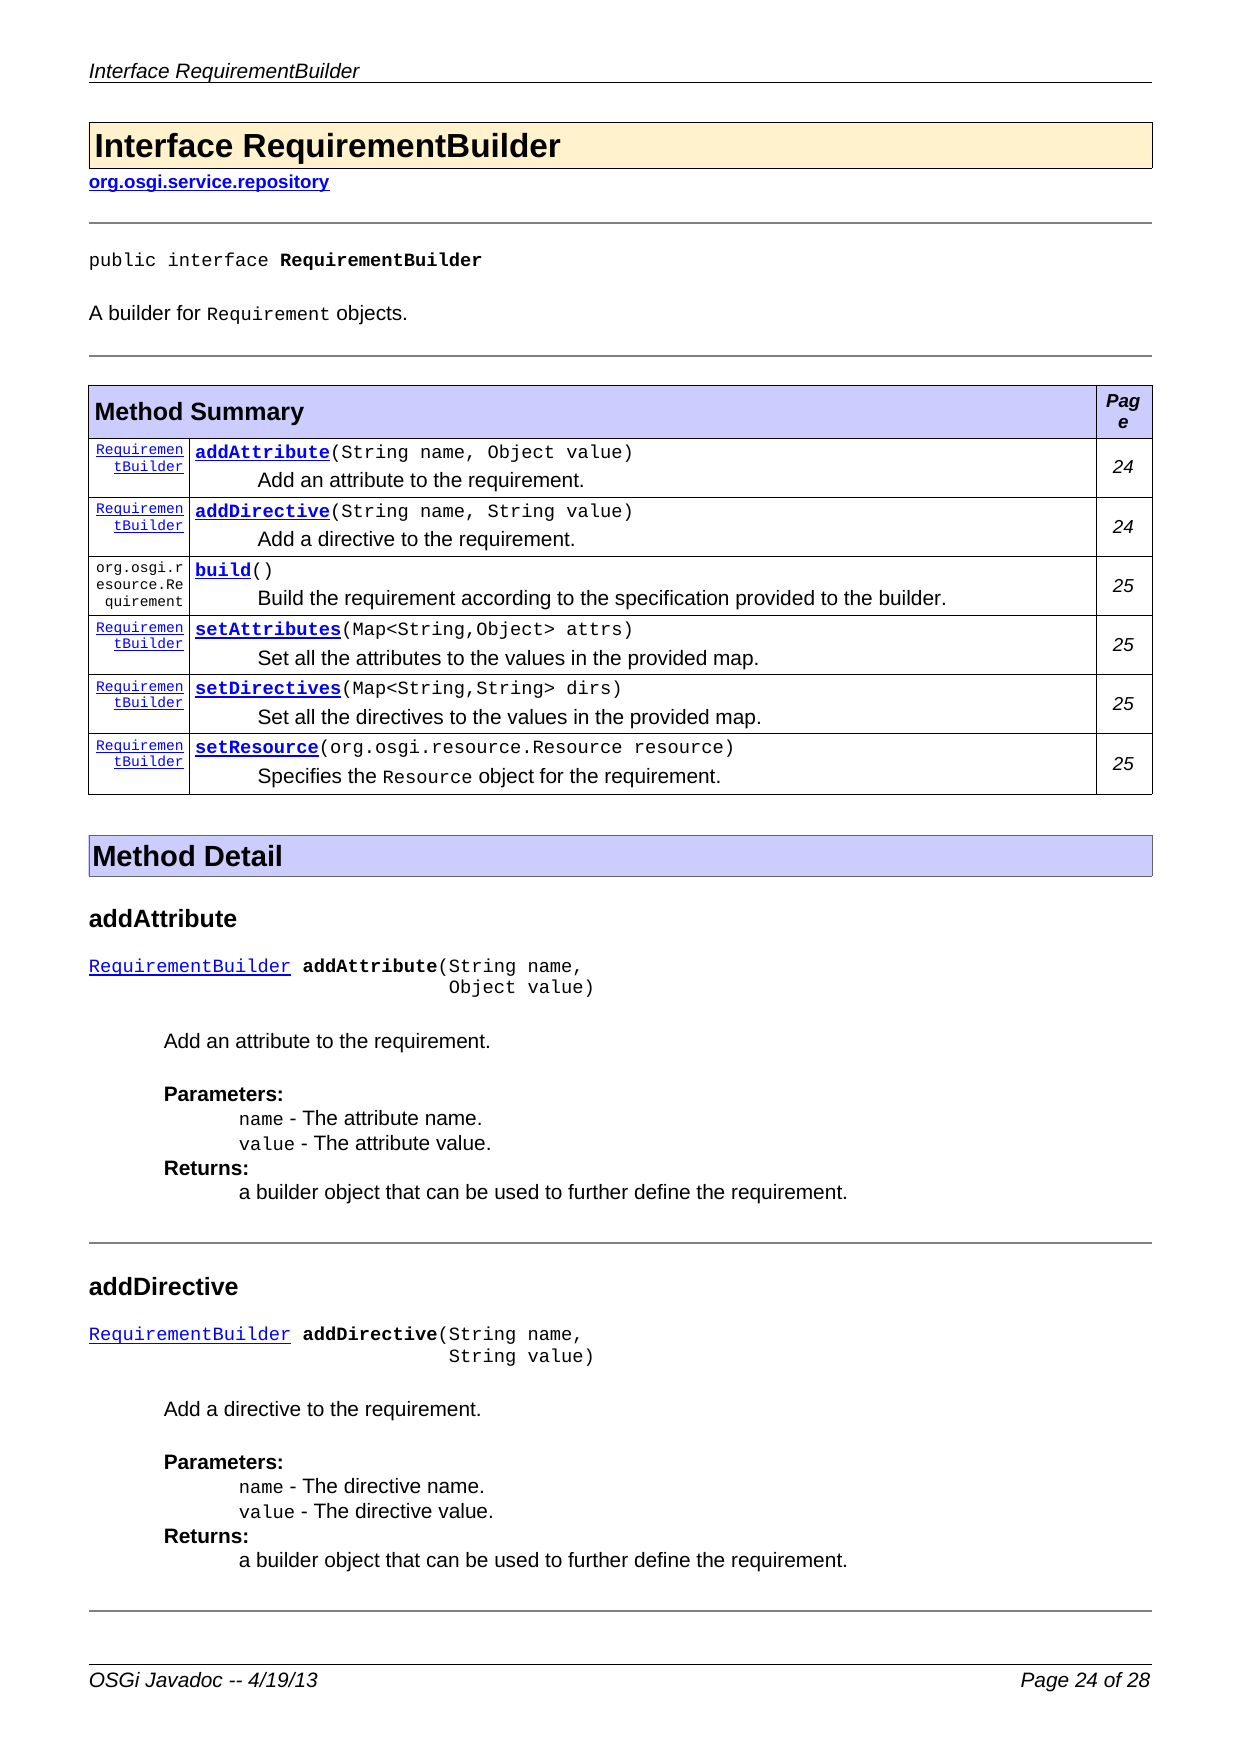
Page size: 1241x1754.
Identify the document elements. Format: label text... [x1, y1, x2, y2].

text Add a directive to the requirement. [163, 1397, 1152, 1421]
text public interface RequirementBuilder [88, 250, 1152, 272]
table_cell setResource(org.osgi.resource.Resource resource) Specifies the Resource object for the requirement. [190, 734, 1096, 793]
text a builder object that can be used to further define the requirement. [238, 1180, 1152, 1204]
subtitle addDirective [88, 1272, 1152, 1301]
table_cell setDirectives(Map<String,String> dirs) Set all the directives to the values in the provided map. [190, 675, 1096, 733]
text name - The directive name. [238, 1474, 1152, 1499]
table_cell 24 [1097, 498, 1152, 556]
text RequirementBuilder addDirective(String name, String value) [88, 1325, 1152, 1368]
subtitle Interface RequirementBuilder [90, 123, 1152, 168]
text Returns: [163, 1156, 1152, 1180]
text A builder for Requirement objects. [88, 301, 1152, 326]
subtitle addAttribute [88, 904, 1152, 933]
text name - The attribute name. [238, 1106, 1152, 1131]
text Parameters: [163, 1082, 1152, 1106]
table_cell 25 [1097, 557, 1152, 615]
table_cell 25 [1097, 734, 1152, 793]
table_cell RequirementBuilder [89, 439, 189, 497]
table_header Method Summary [89, 386, 1096, 438]
text Parameters: [163, 1450, 1152, 1474]
table_cell RequirementBuilder [89, 734, 189, 793]
text Add an attribute to the requirement. [163, 1029, 1152, 1053]
table_header Page [1097, 386, 1152, 438]
text Returns: [163, 1524, 1152, 1548]
table_cell RequirementBuilder [89, 675, 189, 733]
table_cell 24 [1097, 616, 1152, 674]
text a builder object that can be used to further define the requirement. [238, 1548, 1152, 1572]
text value - The attribute value. [238, 1131, 1152, 1156]
table_cell addDirective(String name, String value) Add a directive to the requirement. [190, 498, 1096, 556]
table_cell addAttribute(String name, Object value) Add an attribute to the requirement. [190, 439, 1096, 497]
subtitle Method Detail [90, 836, 1152, 876]
text org.osgi.service.repository [88, 171, 1152, 193]
text RequirementBuilder addAttribute(String name, Object value) [88, 957, 1152, 999]
table_cell 24 [1097, 439, 1152, 497]
table_cell 25 [1097, 675, 1152, 733]
table_cell build() Build the requirement according to the specification provided to the builder. [190, 557, 1096, 615]
text value - The directive value. [238, 1499, 1152, 1524]
table_cell RequirementBuilder [89, 616, 189, 674]
table_cell setAttributes(Map<String,Object> attrs) Set all the attributes to the values in the provided map. [190, 616, 1096, 674]
table_cell org.osgi.resource.Requirement [89, 557, 189, 615]
table_cell RequirementBuilder [89, 498, 189, 556]
